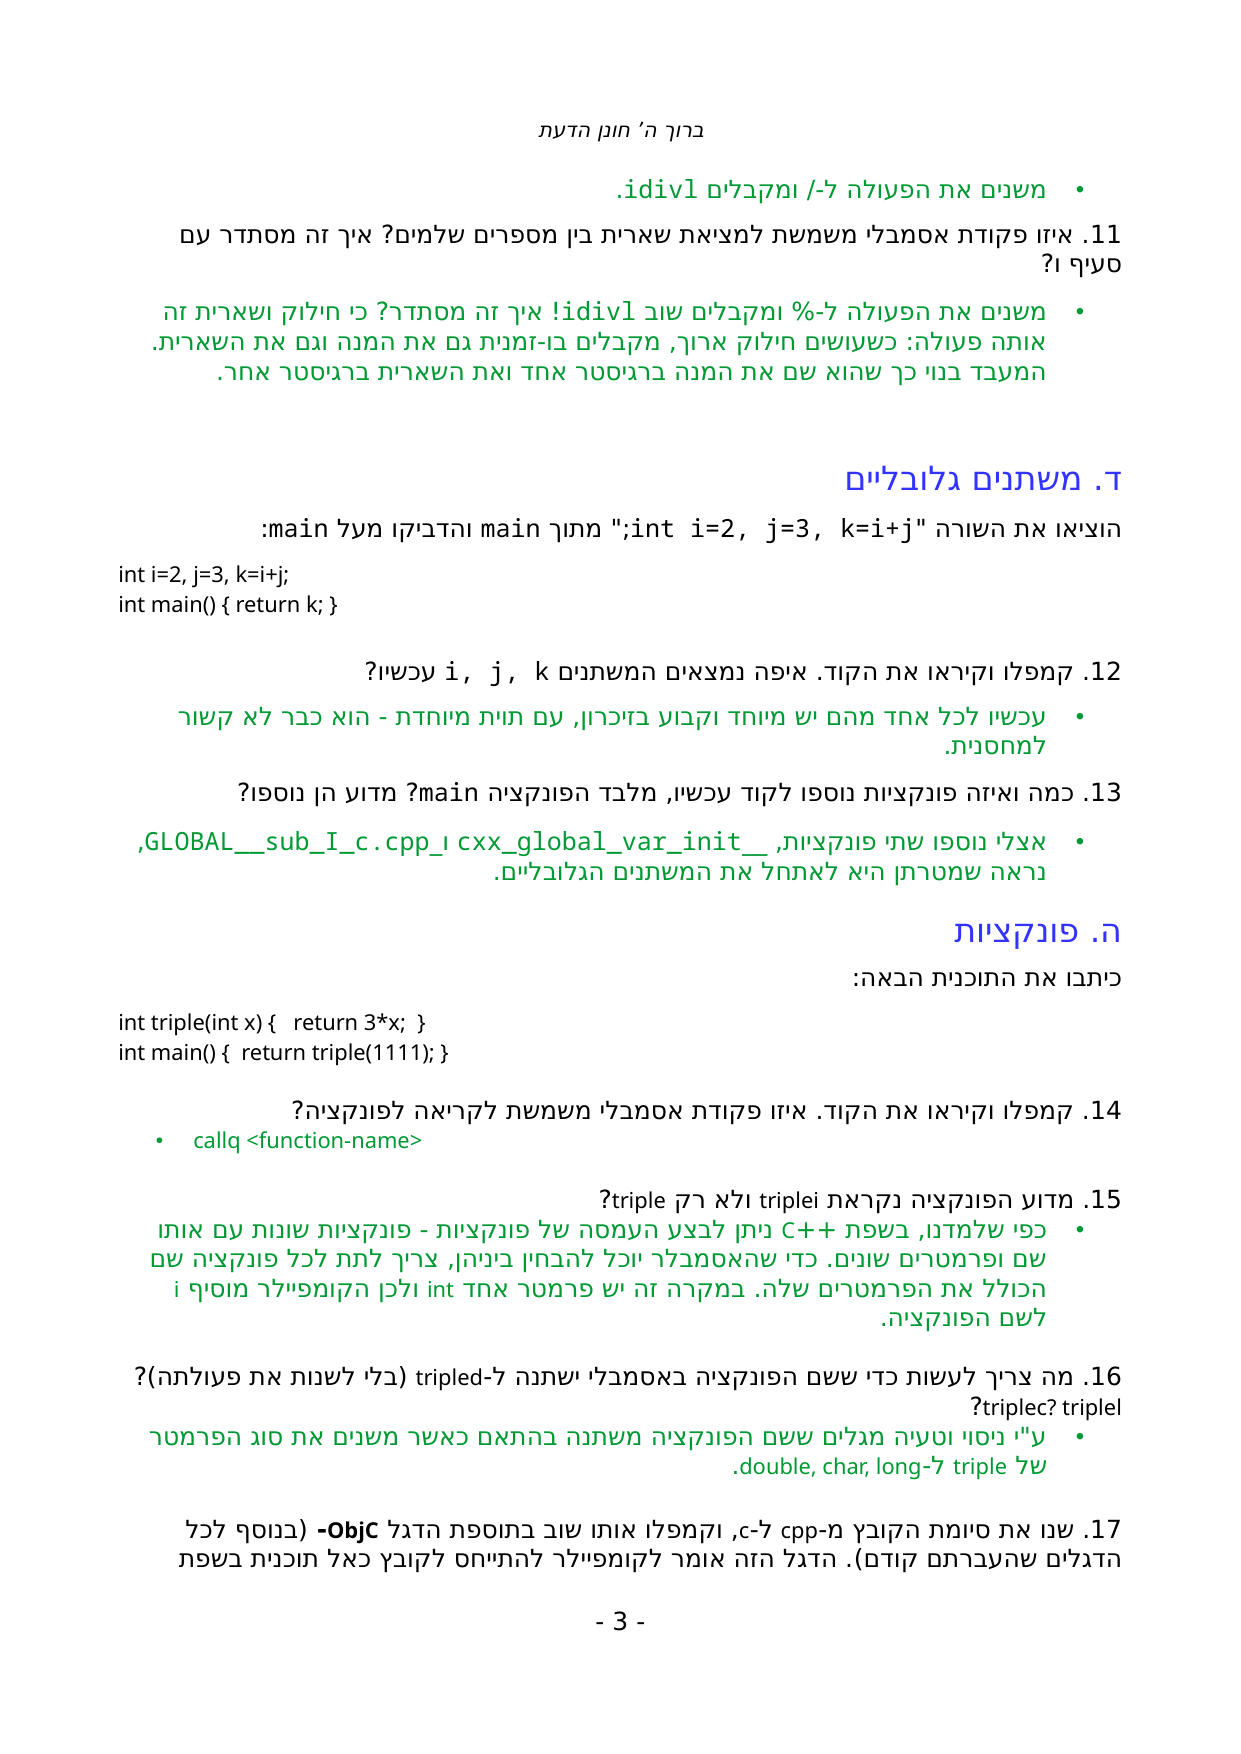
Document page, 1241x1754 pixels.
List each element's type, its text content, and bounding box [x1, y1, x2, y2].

text 12. קמפלו וקיראו את הקוד. איפה נמצאים המשתנים i, j, k עכשיו? [118, 653, 1122, 687]
text int main() { return triple(1111); } [118, 1036, 1122, 1066]
list כפי שלמדנו, בשפת ++C ניתן לבצע העמסה של פונקציות - פונקציות שונות עם אותו שם ופרמטרים שונים. כדי שהאסמבלר יוכל להבחין ביניהן, צריך לתת לכל פונקציה שם הכולל את הפרמטרים שלה. במקרה זה יש פרמטר אחד int ולכן הקומפיילר מוסיף i לשם הפונקציה. [118, 1214, 1084, 1332]
text הוציאו את השורה "int i=2, j=3, k=i+j;" מתוך main והדביקו מעל main: [118, 511, 1122, 545]
text int i=2, j=3, k=i+j; [118, 559, 1122, 589]
text int main() { return k; } [118, 589, 1122, 619]
text 16. מה צריך לעשות כדי ששם הפונקציה באסמבלי ישתנה ל-tripled (בלי לשנות את פעולתה)? triplec? triplel? [118, 1362, 1122, 1422]
list משנים את הפעולה ל-% ומקבלים שוב idivl! איך זה מסתדר? כי חילוק ושארית זה אותה פעולה: כשעושים חילוק ארוך, מקבלים בו-זמנית גם את המנה וגם את השארית. המעבד בנוי כך שהוא שם את המנה ברגיסטר אחד ואת השארית ברגיסטר אחר. [118, 293, 1084, 386]
text 11. איזו פקודת אסמבלי משמשת למציאת שארית בין מספרים שלמים? איך זה מסתדר עם סעיף ו? [118, 221, 1122, 279]
list משנים את הפעולה ל-/ ומקבלים idivl. [118, 172, 1084, 206]
list callq <function-name> [156, 1125, 1122, 1155]
text 17. שנו את סיומת הקובץ מ-cpp ל-c, וקמפלו אותו שוב בתוספת הדגל ObjC- (בנוסף לכל הדגלים שהעברתם קודם). הדגל הזה אומר לקומפיילר להתייחס לקובץ כאל תוכנית בשפת Objective C. לצורך התוכנית שלנו, השפה הזאת שקולה לשפת סי שאתם מכירים. מדוע הפונקציה נקראת עכשיו רק triple בלי תוספת? [118, 1515, 1122, 1574]
text 14. קמפלו וקיראו את הקוד. איזו פקודת אסמבלי משמשת לקריאה לפונקציה? [118, 1096, 1122, 1125]
text כיתבו את התוכנית הבאה: [118, 963, 1122, 992]
subtitle ה. פונקציות [118, 912, 1122, 950]
list אצלי נוספו שתי פונקציות, __cxx_global_var_init ו_GLOBAL__sub_I_c.cpp, נראה שמטרתן היא לאתחל את המשתנים הגלובליים. [118, 823, 1084, 887]
subtitle ד. משתנים גלובליים [118, 459, 1122, 498]
text int triple(int x) { return 3*x; } [118, 1007, 1122, 1036]
text 15. מדוע הפונקציה נקראת triplei ולא רק triple? [118, 1185, 1122, 1214]
list עכשיו לכל אחד מהם יש מיוחד וקבוע בזיכרון, עם תוית מיוחדת - הוא כבר לא קשור למחסנית. [118, 702, 1084, 760]
text 13. כמה ואיזה פונקציות נוספו לקוד עכשיו, מלבד הפונקציה main? מדוע הן נוספו? [118, 775, 1122, 809]
list ע"י ניסוי וטעיה מגלים ששם הפונקציה משתנה בהתאם כאשר משנים את סוג הפרמטר של triple ל-double, char, long. [118, 1422, 1084, 1515]
